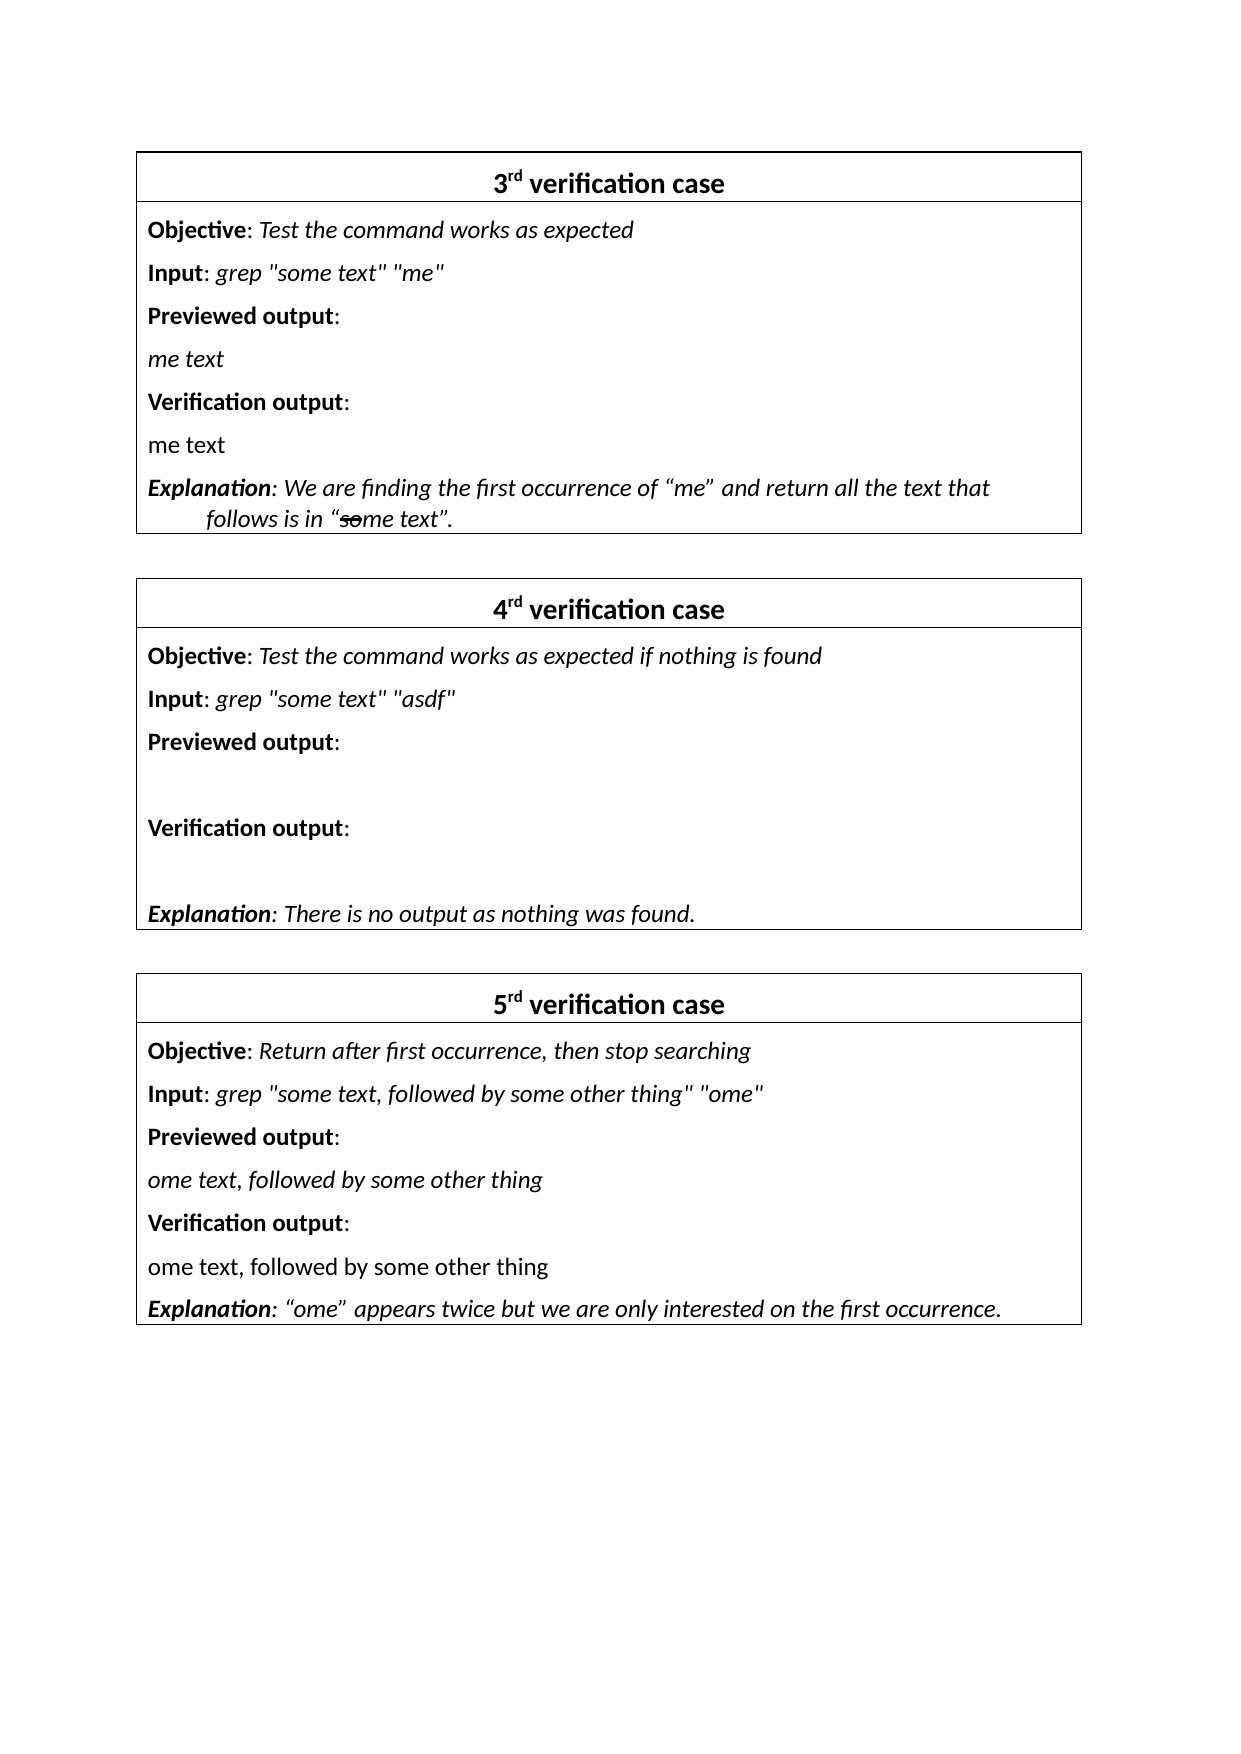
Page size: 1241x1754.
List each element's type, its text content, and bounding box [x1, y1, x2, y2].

table_header 5rd verification case [137, 974, 1081, 1022]
table_cell Objective: Return after first occurrence, then stop searching Input: grep "some text, followed by some other thing" "ome" Previewed output: ome text, followed by some other thing Verification output: ome text, followed by some other thing Explanation: “ome” appears twice but we are only interested on the first occurrence. [137, 1023, 1081, 1324]
table_header 4rd verification case [137, 579, 1081, 627]
table_header 3rd verification case [137, 153, 1081, 201]
table_cell Objective: Test the command works as expected Input: grep "some text" "me" Previewed output: me text Verification output: me text Explanation: We are finding the first occurrence of “me” and return all the text that follows is in “some text”. [137, 202, 1081, 533]
table_cell Objective: Test the command works as expected if nothing is found Input: grep "some text" "asdf" Previewed output: Verification output: Explanation: There is no output as nothing was found. [137, 628, 1081, 929]
